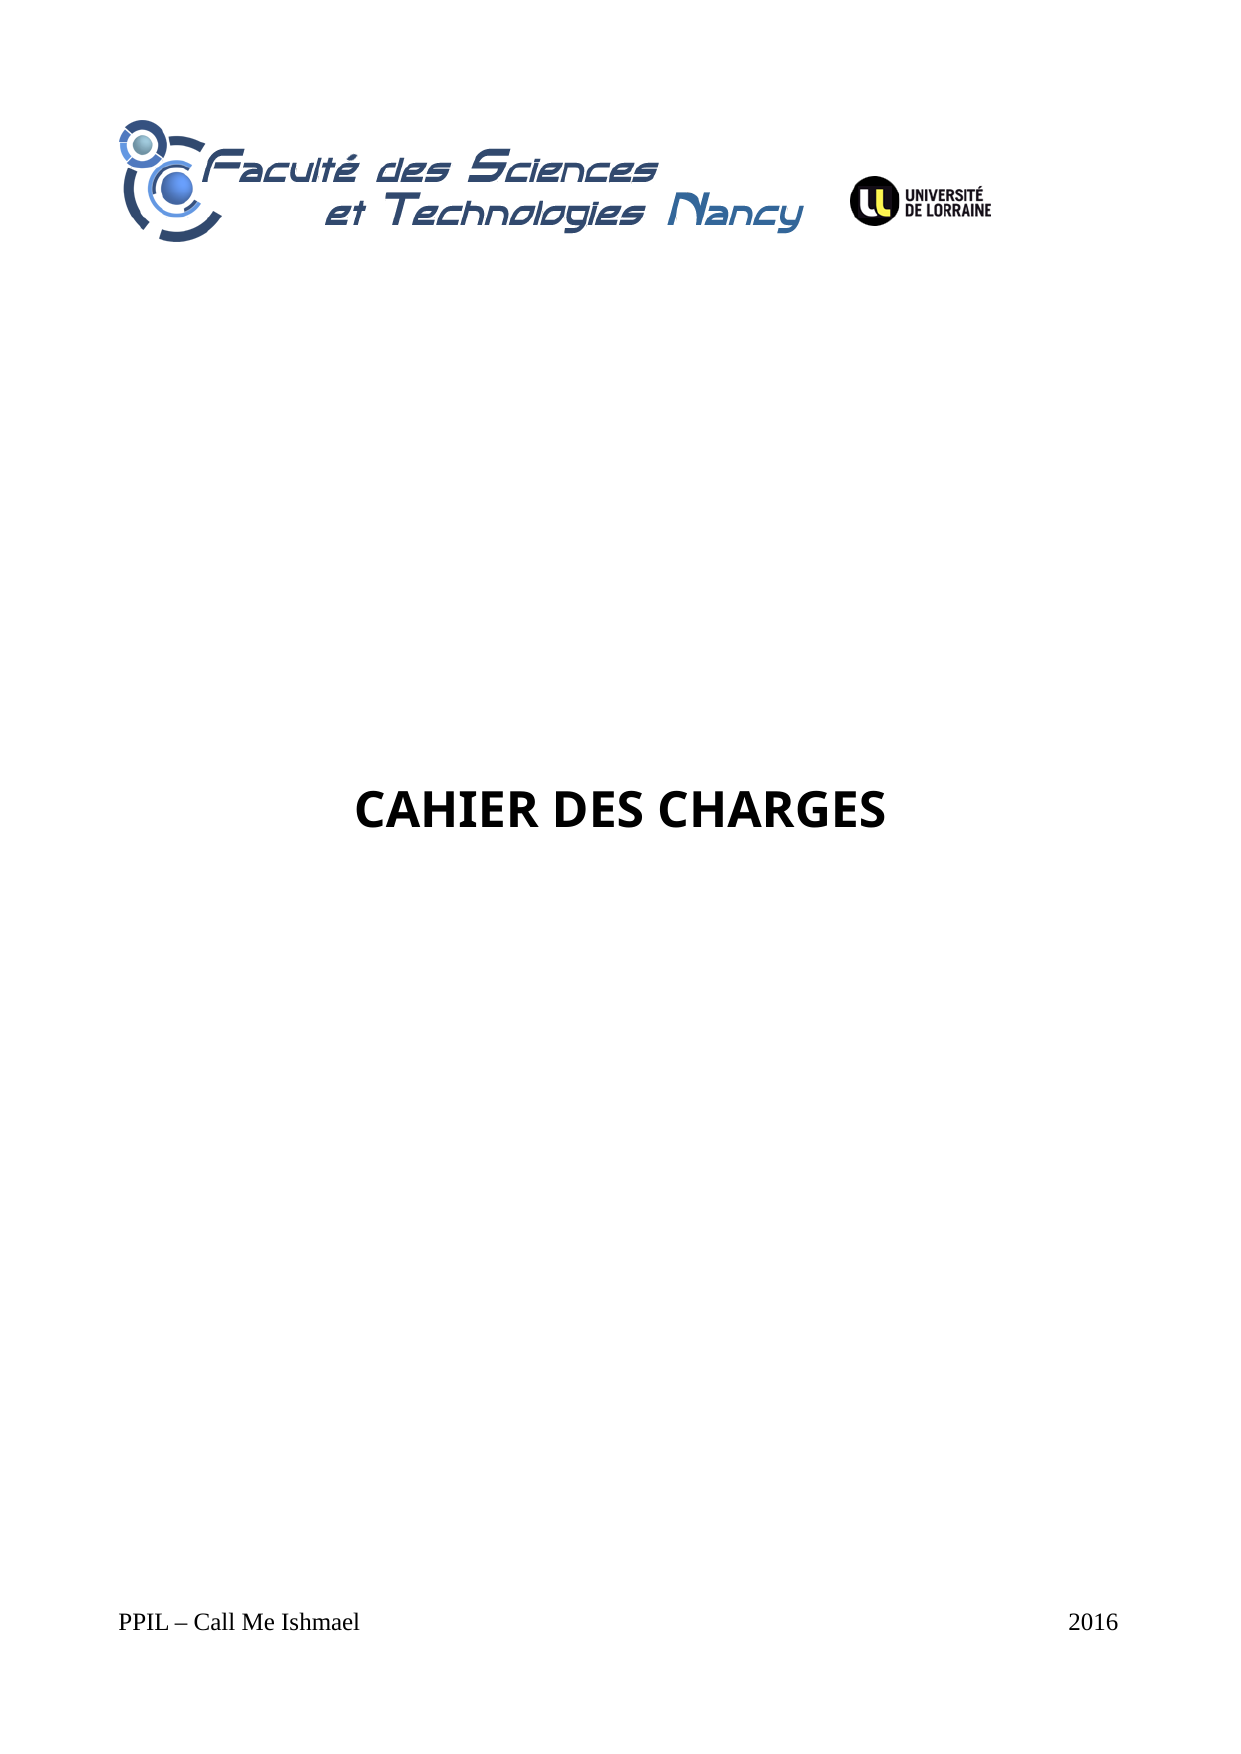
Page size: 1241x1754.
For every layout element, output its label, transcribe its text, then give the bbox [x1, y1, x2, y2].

text CAHIER DES CHARGES [118, 774, 1122, 842]
picture [118, 118, 1123, 243]
